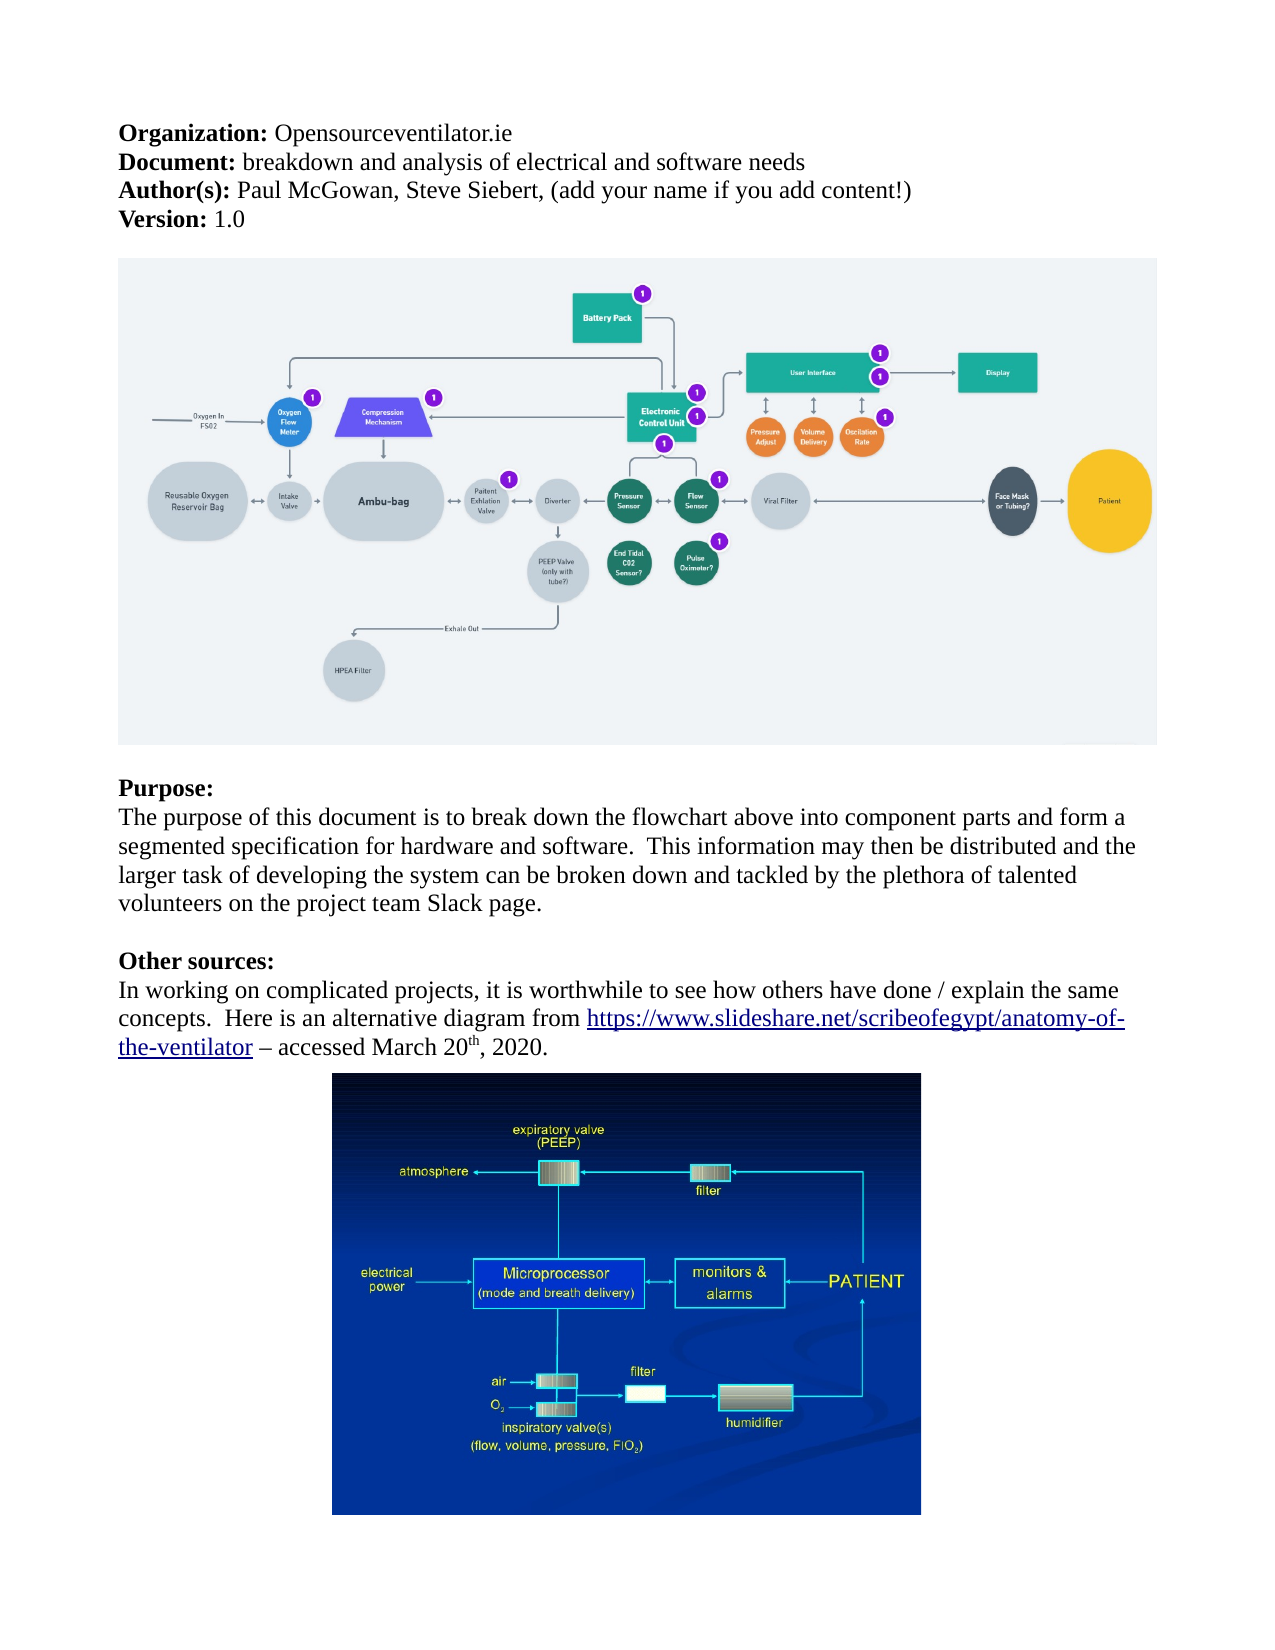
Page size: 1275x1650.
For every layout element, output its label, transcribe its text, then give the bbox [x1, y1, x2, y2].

text Other sources: [118, 946, 1157, 975]
text Author(s): Paul McGowan, Steve Siebert, (add your name if you add content!) [118, 176, 1157, 204]
text In working on complicated projects, it is worthwhile to see how others have done / explain the same concepts. Here is an alternative diagram from https://www.slideshare.net/scribeofegypt/anatomy-of-the-ventilator – accessed March 20th, 2020. [118, 975, 1157, 1061]
text Version: 1.0 [118, 204, 1157, 233]
text Purpose: [118, 773, 1157, 802]
text Organization: Opensourceventilator.ie [118, 118, 1157, 147]
picture [118, 258, 1157, 745]
text Document: breakdown and analysis of electrical and software needs [118, 147, 1157, 176]
text The purpose of this document is to break down the flowchart above into component parts and form a segmented specification for hardware and software. This information may then be distributed and the larger task of developing the system can be broken down and tackled by the plethora of talented volunteers on the project team Slack page. [118, 802, 1157, 917]
picture [332, 1073, 922, 1515]
